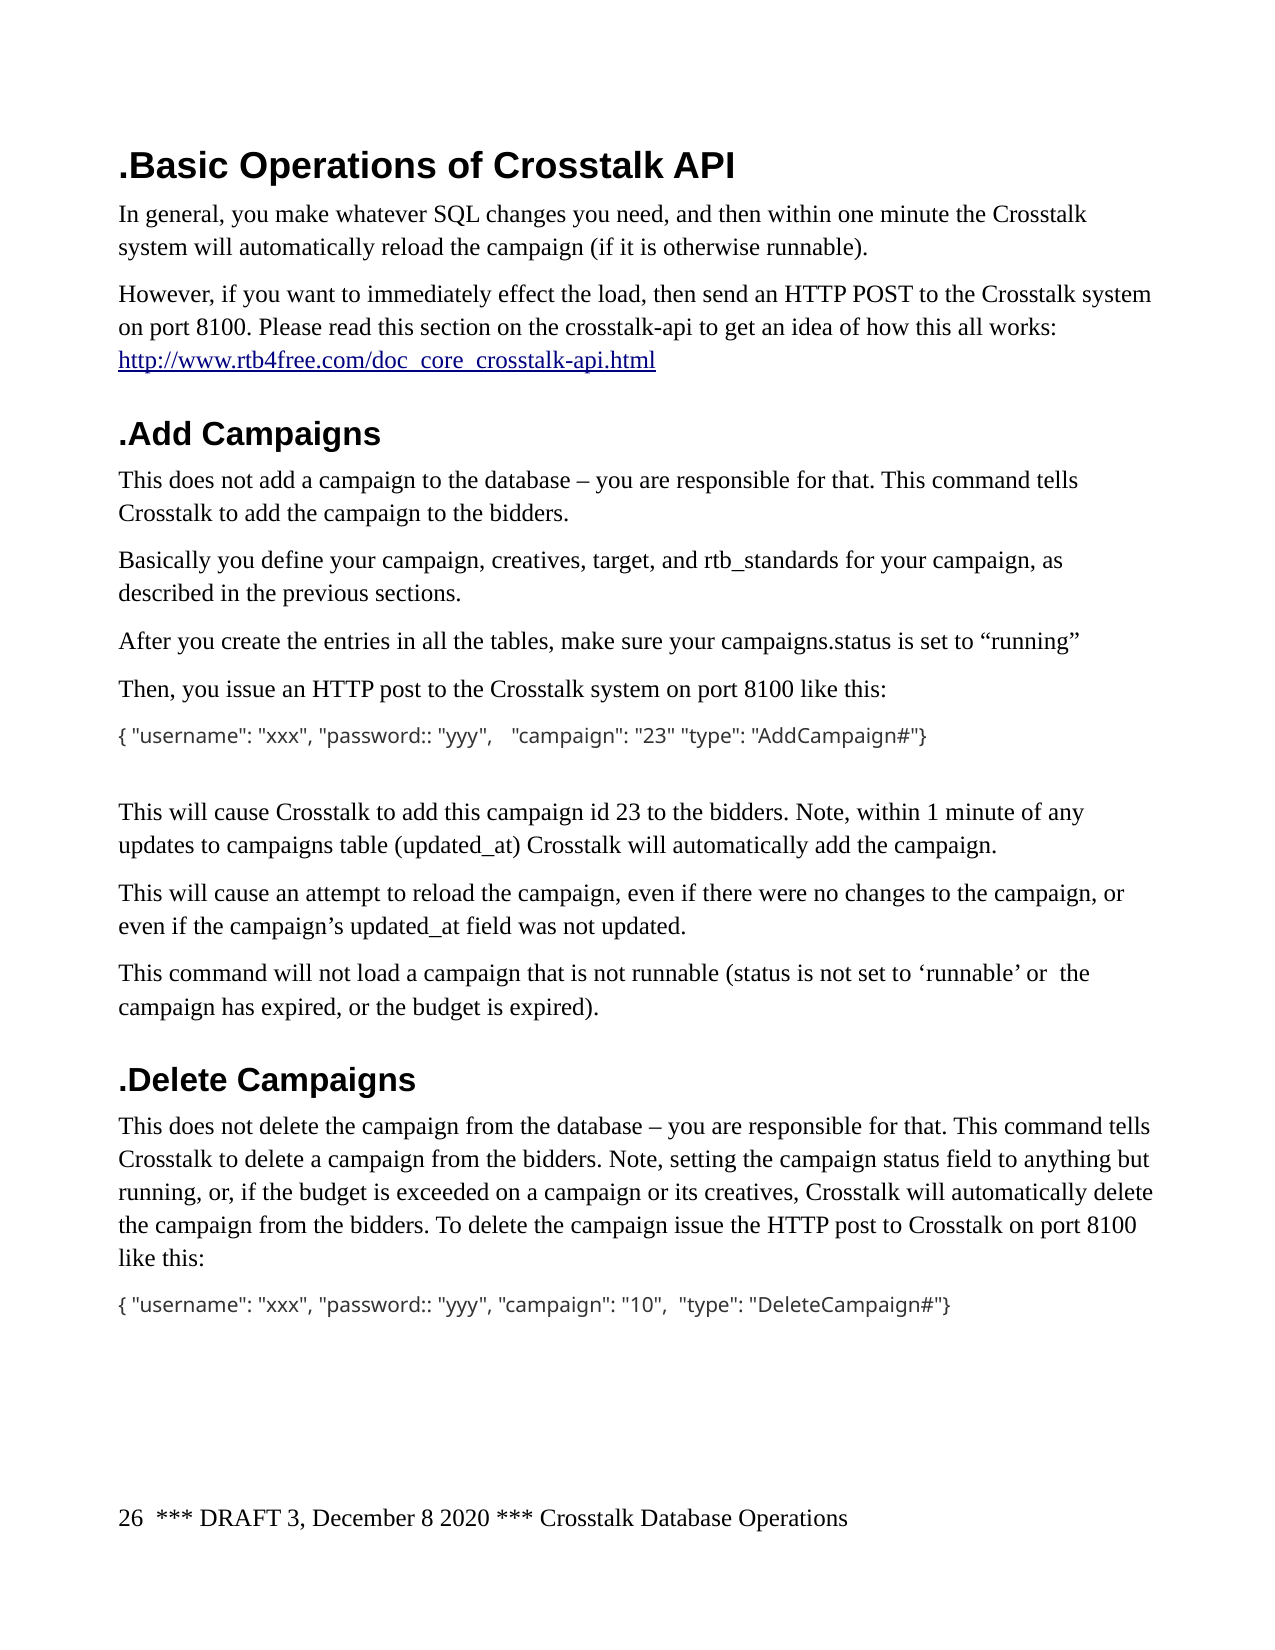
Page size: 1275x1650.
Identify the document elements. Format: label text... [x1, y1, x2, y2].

text This does not delete the campaign from the database – you are responsible for that. This command tells Crosstalk to delete a campaign from the bidders. Note, setting the campaign status field to anything but running, or, if the budget is exceeded on a campaign or its creatives, Crosstalk will automatically delete the campaign from the bidders. To delete the campaign issue the HTTP post to Crosstalk on port 8100 like this: [118, 1111, 1157, 1272]
text { "username": "xxx", "password:: "yyy", "campaign": "23" "type": "AddCampaign#"} [118, 721, 1157, 750]
text Basically you define your campaign, creatives, target, and rtb_standards for your campaign, as described in the previous sections. [118, 545, 1157, 607]
text In general, you make whatever SQL changes you need, and then within one minute the Crosstalk system will automatically reload the campaign (if it is otherwise runnable). [118, 199, 1157, 261]
text This command will not load a campaign that is not runnable (status is not set to ‘runnable’ or the campaign has expired, or the budget is expired). [118, 958, 1157, 1020]
text This will cause an attempt to reload the campaign, even if there were no changes to the campaign, or even if the campaign’s updated_at field was not updated. [118, 878, 1157, 940]
text Then, you issue an HTTP post to the Crosstalk system on port 8100 like this: [118, 674, 1157, 702]
text This will cause Crosstalk to add this campaign id 23 to the bidders. Note, within 1 minute of any updates to campaigns table (updated_at) Crosstalk will automatically add the campaign. [118, 797, 1157, 859]
subtitle Add Campaigns [118, 414, 1157, 452]
text After you create the entries in all the tables, make sure your campaigns.status is set to “running” [118, 626, 1157, 655]
text This does not add a campaign to the database – you are responsible for that. This command tells Crosstalk to add the campaign to the bidders. [118, 465, 1157, 527]
subtitle Delete Campaigns [118, 1060, 1157, 1098]
text However, if you want to immediately effect the load, then send an HTTP POST to the Crosstalk system on port 8100. Please read this section on the crosstalk-api to get an idea of how this all works: http://www.rtb4free.com/doc_core_crosstalk-api.html [118, 279, 1157, 374]
subtitle Basic Operations of Crosstalk API [118, 143, 1157, 186]
text { "username": "xxx", "password:: "yyy", "campaign": "10", "type": "DeleteCampaign#"} [118, 1291, 1157, 1319]
